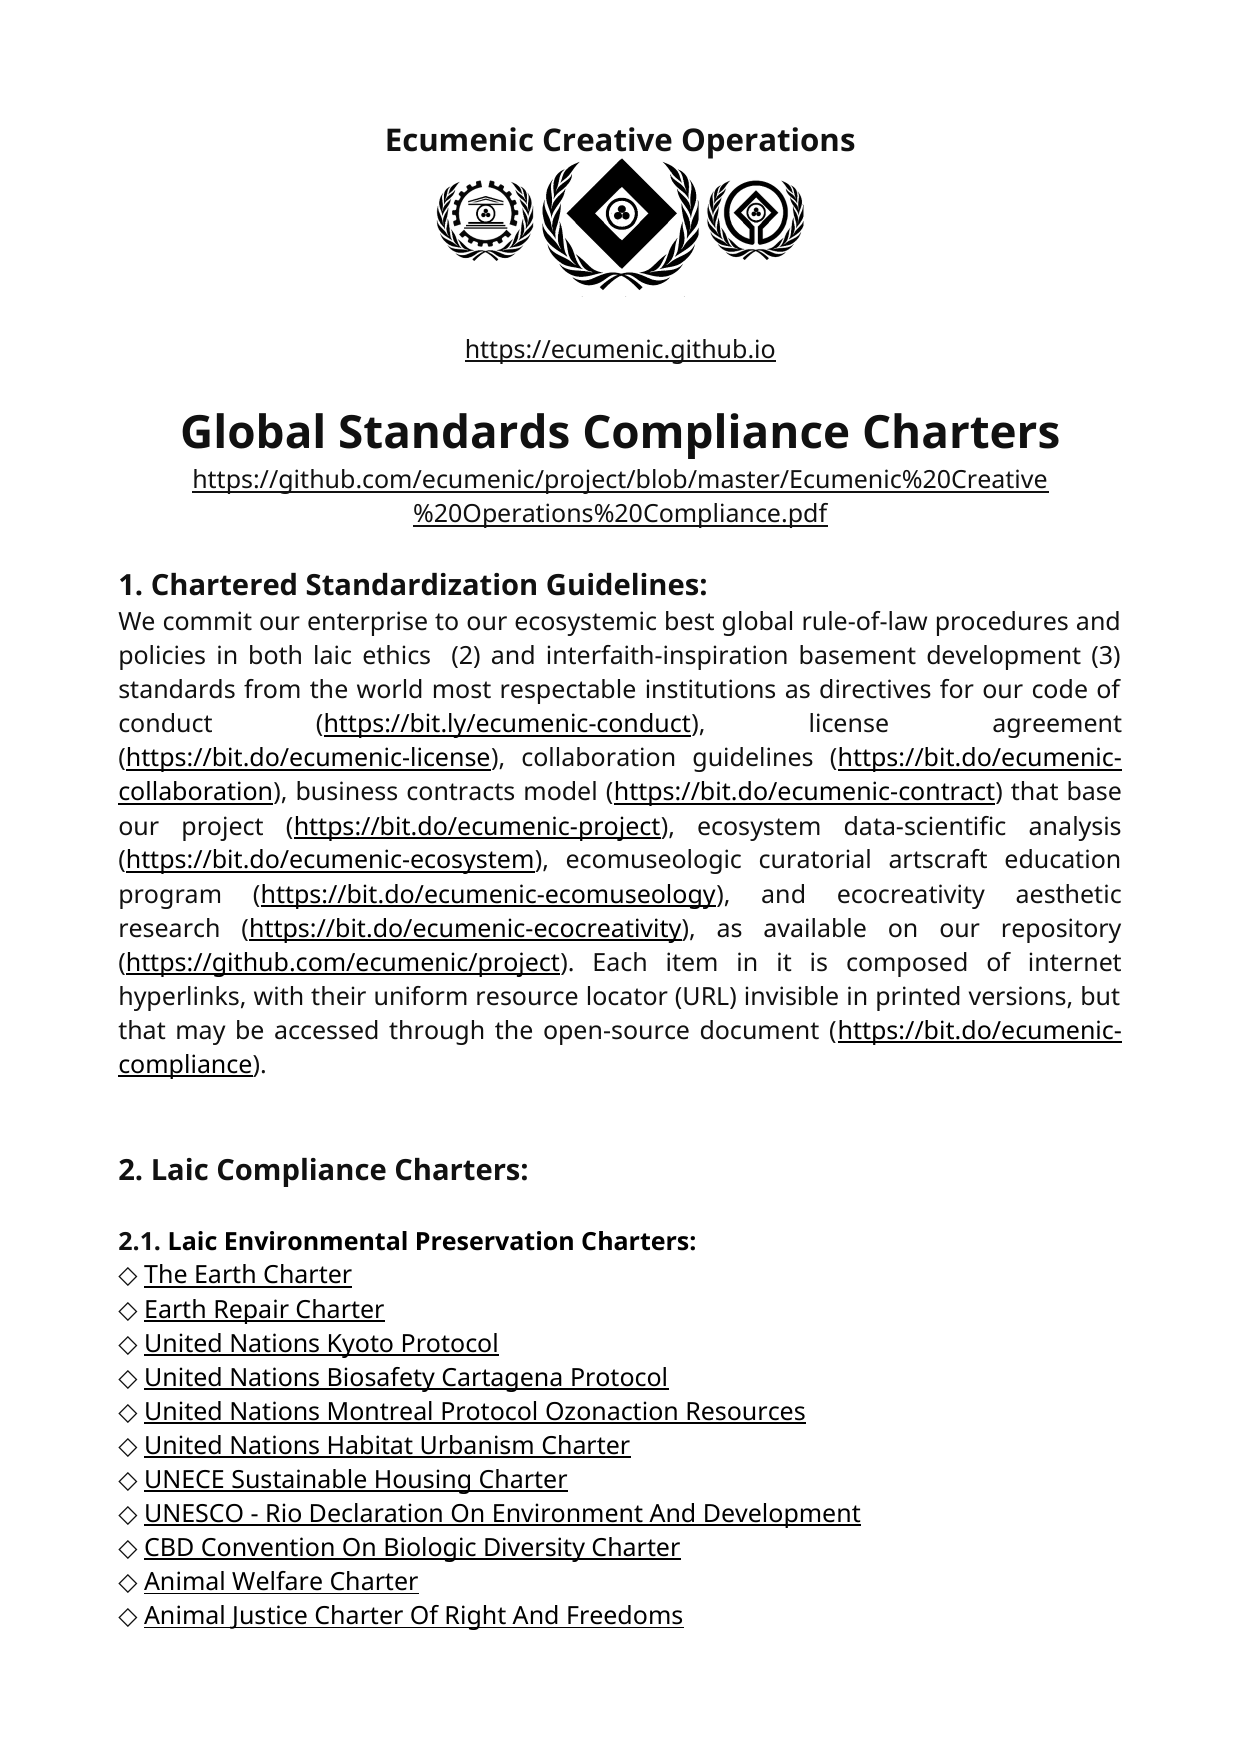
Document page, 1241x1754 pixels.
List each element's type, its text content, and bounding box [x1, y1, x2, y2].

text ◇ The Earth Charter [118, 1257, 1122, 1291]
text https://ecumenic.github.io [118, 331, 1122, 365]
text ◇ Earth Repair Charter [118, 1291, 1122, 1325]
text ◇ UNECE Sustainable Housing Charter [118, 1462, 1122, 1496]
text 1. Chartered Standardization Guidelines: [118, 564, 1122, 604]
text We commit our enterprise to our ecosystemic best global rule-of-law procedures and policies in both laic ethics (2) and interfaith-inspiration basement development (3) standards from the world most respectable institutions as directives for our code of conduct (https://bit.ly/ecumenic-conduct), license agreement (https://bit.do/ecumenic-license), collaboration guidelines (https://bit.do/ecumenic-collaboration), business contracts model (https://bit.do/ecumenic-contract) that base our project (https://bit.do/ecumenic-project), ecosystem data-scientific analysis (https://bit.do/ecumenic-ecosystem), ecomuseologic curatorial artscraft education program (https://bit.do/ecumenic-ecomuseology), and ecocreativity aesthetic research (https://bit.do/ecumenic-ecocreativity), as available on our repository (https://github.com/ecumenic/project). Each item in it is composed of internet hyperlinks, with their uniform resource locator (URL) invisible in printed versions, but that may be accessed through the open-source document (https://bit.do/ecumenic-compliance). [118, 604, 1122, 1081]
text Ecumenic Creative Operations [118, 118, 1122, 161]
text ◇ United Nations Montreal Protocol Ozonaction Resources [118, 1393, 1122, 1427]
text ◇ United Nations Biosafety Cartagena Protocol [118, 1359, 1122, 1393]
text Global Standards Compliance Charters [118, 399, 1122, 462]
text ◇ Animal Justice Charter Of Right And Freedoms [118, 1598, 1122, 1632]
picture [428, 147, 813, 298]
text https://github.com/ecumenic/project/blob/master/Ecumenic%20Creative%20Operations%20Compliance.pdf [118, 462, 1122, 530]
text ◇ United Nations Habitat Urbanism Charter [118, 1427, 1122, 1462]
subtitle 2. Laic Compliance Charters: [118, 1149, 1122, 1189]
text ◇ CBD Convention On Biologic Diversity Charter [118, 1530, 1122, 1564]
text ◇ United Nations Kyoto Protocol [118, 1325, 1122, 1359]
text 2.1. Laic Environmental Preservation Charters: [118, 1223, 1122, 1257]
text ◇ UNESCO - Rio Declaration On Environment And Development [118, 1496, 1122, 1530]
text ◇ Animal Welfare Charter [118, 1564, 1122, 1598]
